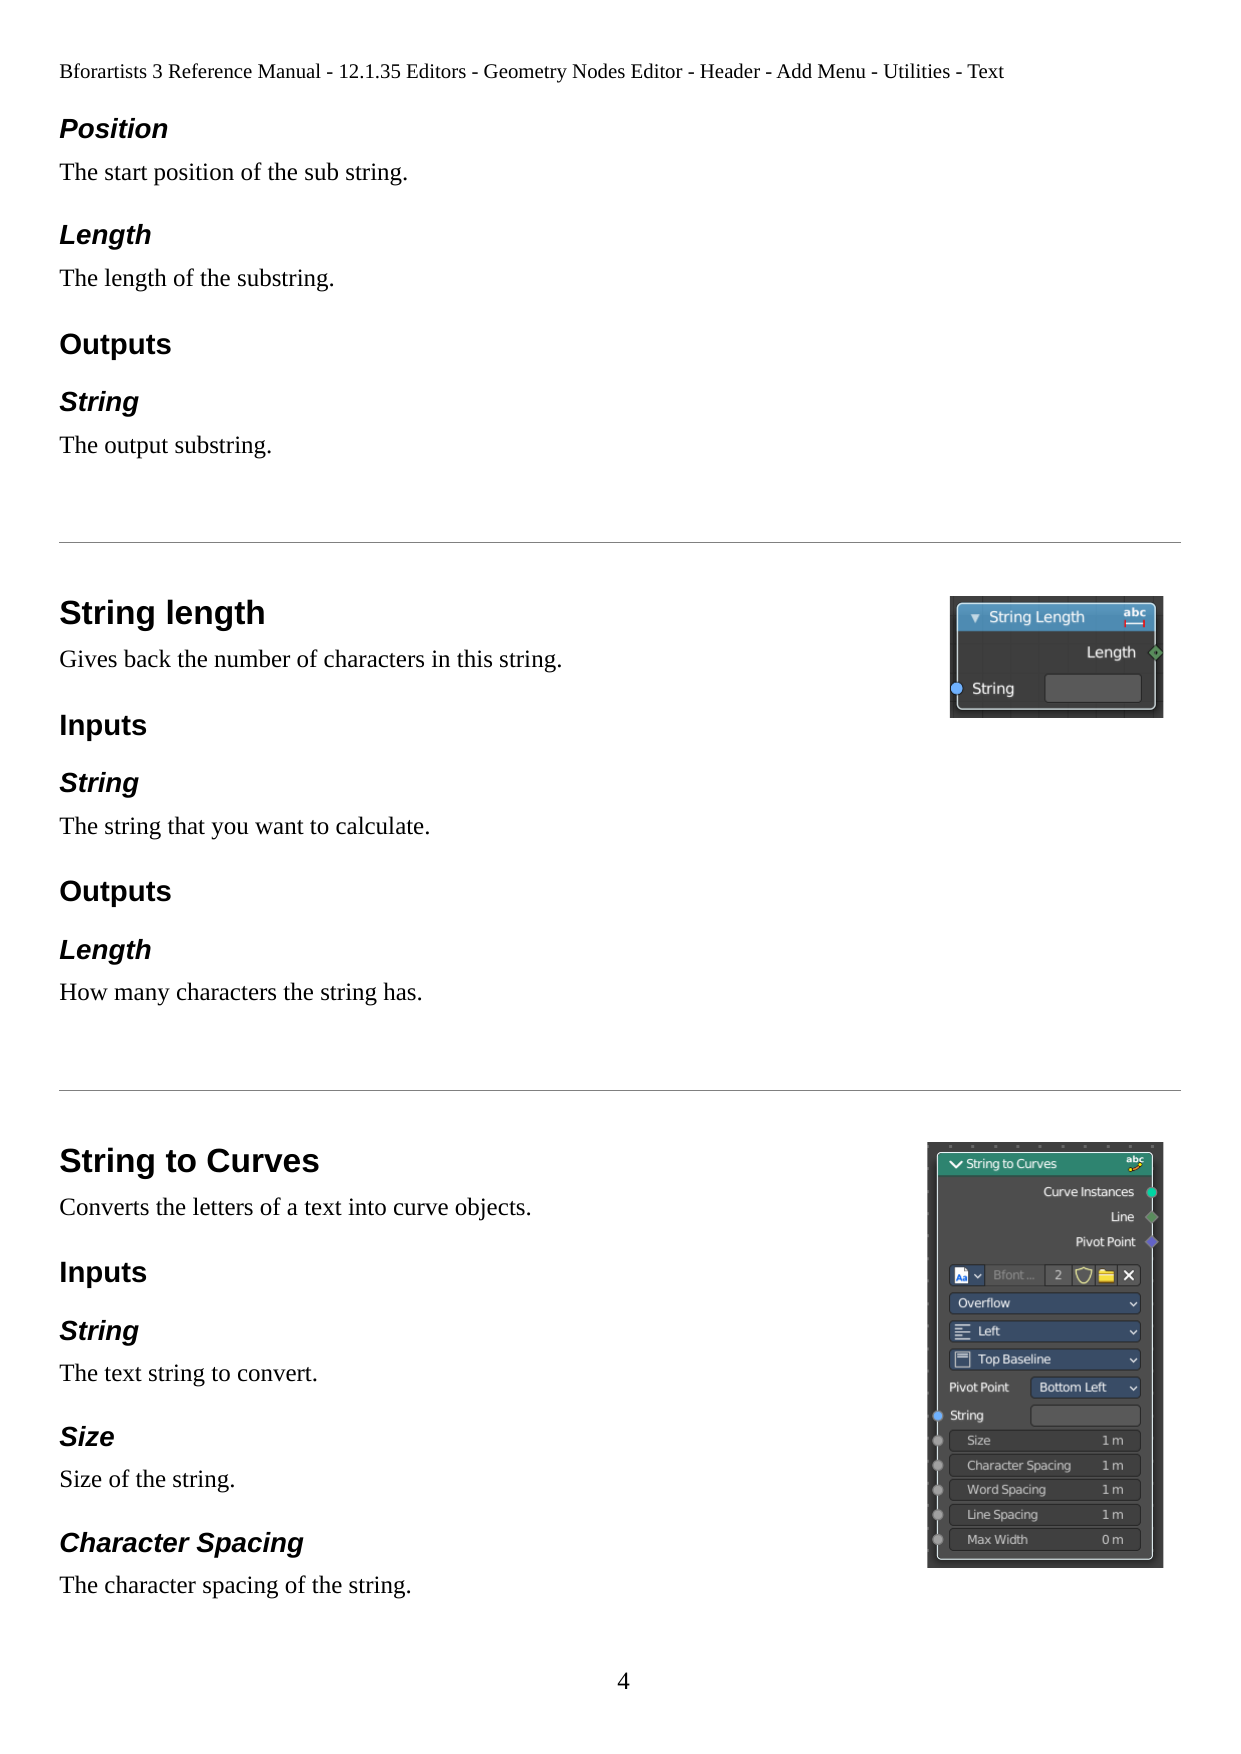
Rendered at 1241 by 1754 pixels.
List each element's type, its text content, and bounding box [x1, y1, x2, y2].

subtitle Inputs [59, 708, 1181, 741]
subtitle [1164, 1314, 1181, 1346]
text The character spacing of the string. [59, 1570, 1181, 1599]
subtitle Inputs [59, 1255, 927, 1289]
subtitle String [59, 766, 1181, 798]
subtitle Outputs [59, 874, 1181, 908]
text Gives back the number of characters in this string. [59, 644, 949, 673]
subtitle String [59, 385, 1181, 417]
text The string that you want to calculate. [59, 811, 1181, 839]
subtitle [1164, 1255, 1181, 1289]
subtitle Position [59, 113, 1181, 144]
subtitle Length [59, 218, 1181, 250]
text The text string to convert. [59, 1358, 927, 1387]
text Converts the letters of a text into curve objects. [59, 1192, 927, 1221]
subtitle String [59, 1314, 927, 1346]
subtitle Size [59, 1420, 927, 1452]
text The start position of the sub string. [59, 157, 1181, 186]
subtitle [1164, 1526, 1181, 1558]
subtitle String to Curves [59, 1141, 1181, 1179]
subtitle [1164, 1420, 1181, 1452]
subtitle Outputs [59, 327, 1181, 360]
text Size of the string. [59, 1464, 927, 1493]
picture [949, 596, 1164, 718]
picture [927, 1142, 1164, 1568]
text [1164, 1464, 1181, 1493]
text The length of the substring. [59, 263, 1181, 292]
text The output substring. [59, 430, 1181, 458]
subtitle Length [59, 933, 1181, 965]
subtitle String length [59, 593, 1181, 631]
text How many characters the string has. [59, 977, 1181, 1006]
subtitle Character Spacing [59, 1526, 927, 1558]
